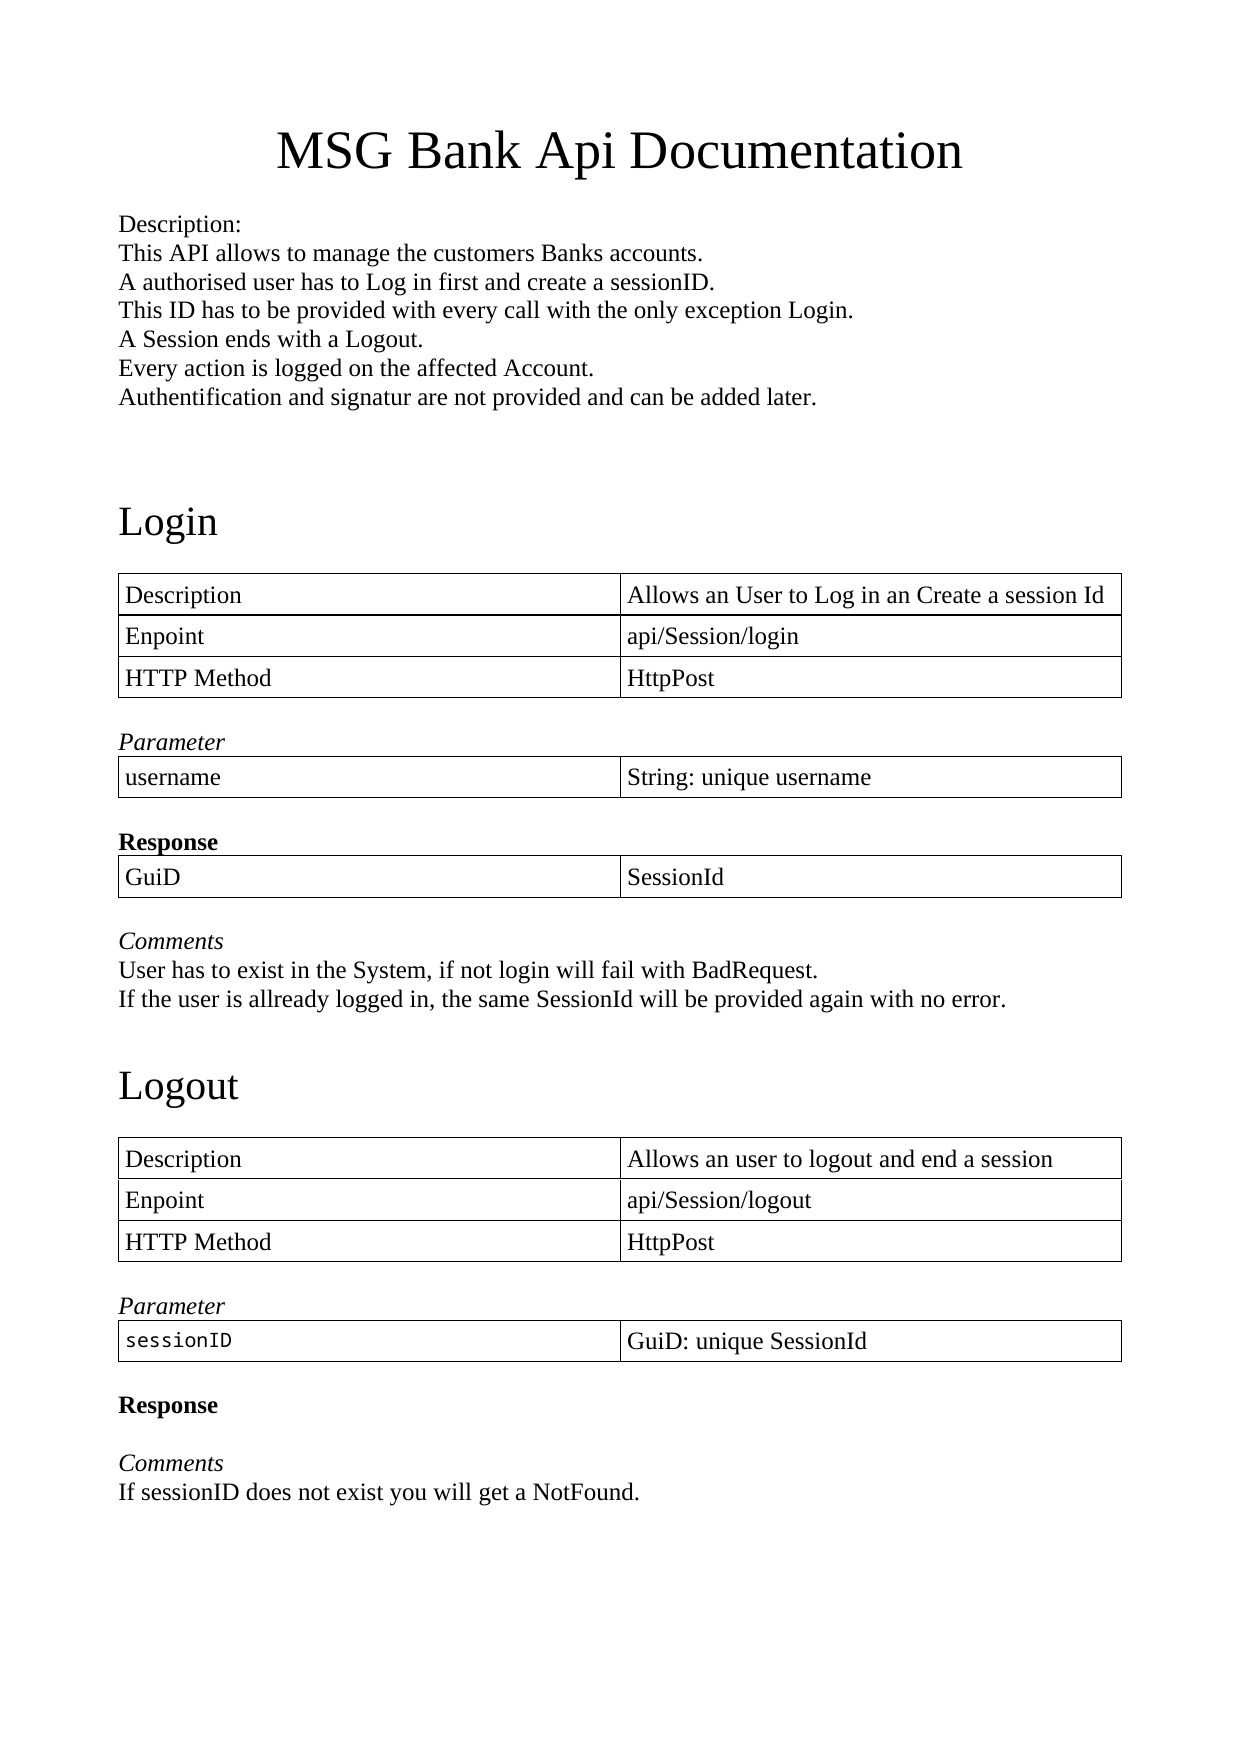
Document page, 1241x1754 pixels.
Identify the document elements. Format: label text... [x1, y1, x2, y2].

text If the user is allready logged in, the same SessionId will be provided again with no error. [118, 984, 1122, 1013]
table_cell HttpPost [621, 1221, 1121, 1261]
text Description: [118, 209, 1122, 238]
table_header GuiD [119, 856, 620, 897]
text Every action is logged on the affected Account. [118, 353, 1122, 382]
text A Session ends with a Logout. [118, 324, 1122, 353]
table_header sessionID [119, 1321, 620, 1361]
table_cell api/Session/logout [621, 1180, 1121, 1220]
table_header SessionId [621, 856, 1121, 897]
text Authentification and signatur are not provided and can be added later. [118, 382, 1122, 410]
text Comments [118, 1448, 1122, 1477]
table_cell Enpoint [119, 1180, 620, 1220]
text Comments [118, 926, 1122, 955]
table_header GuiD: unique SessionId [621, 1321, 1121, 1361]
text This API allows to manage the customers Banks accounts. [118, 238, 1122, 267]
text User has to exist in the System, if not login will fail with BadRequest. [118, 955, 1122, 984]
text If sessionID does not exist you will get a NotFound. [118, 1477, 1122, 1506]
text Response [118, 827, 1122, 855]
table_cell Enpoint [119, 616, 620, 656]
text Parameter [118, 1291, 1122, 1319]
table_header Description [119, 574, 620, 614]
text Response [118, 1391, 1122, 1419]
table_cell HttpPost [621, 657, 1121, 697]
table_cell HTTP Method [119, 657, 620, 697]
text Parameter [118, 727, 1122, 756]
table_header Allows an User to Log in an Create a session Id [621, 574, 1121, 614]
table_header Description [119, 1138, 620, 1178]
table_header String: unique username [621, 757, 1121, 797]
text MSG Bank Api Documentation [118, 118, 1122, 180]
table_header Allows an user to logout and end a session [621, 1138, 1121, 1178]
table_cell HTTP Method [119, 1221, 620, 1261]
text Logout [118, 1061, 1122, 1108]
table_cell api/Session/login [621, 616, 1121, 656]
text Login [118, 497, 1122, 544]
text This ID has to be provided with every call with the only exception Login. [118, 295, 1122, 324]
table_header username [119, 757, 620, 797]
text A authorised user has to Log in first and create a sessionID. [118, 267, 1122, 295]
